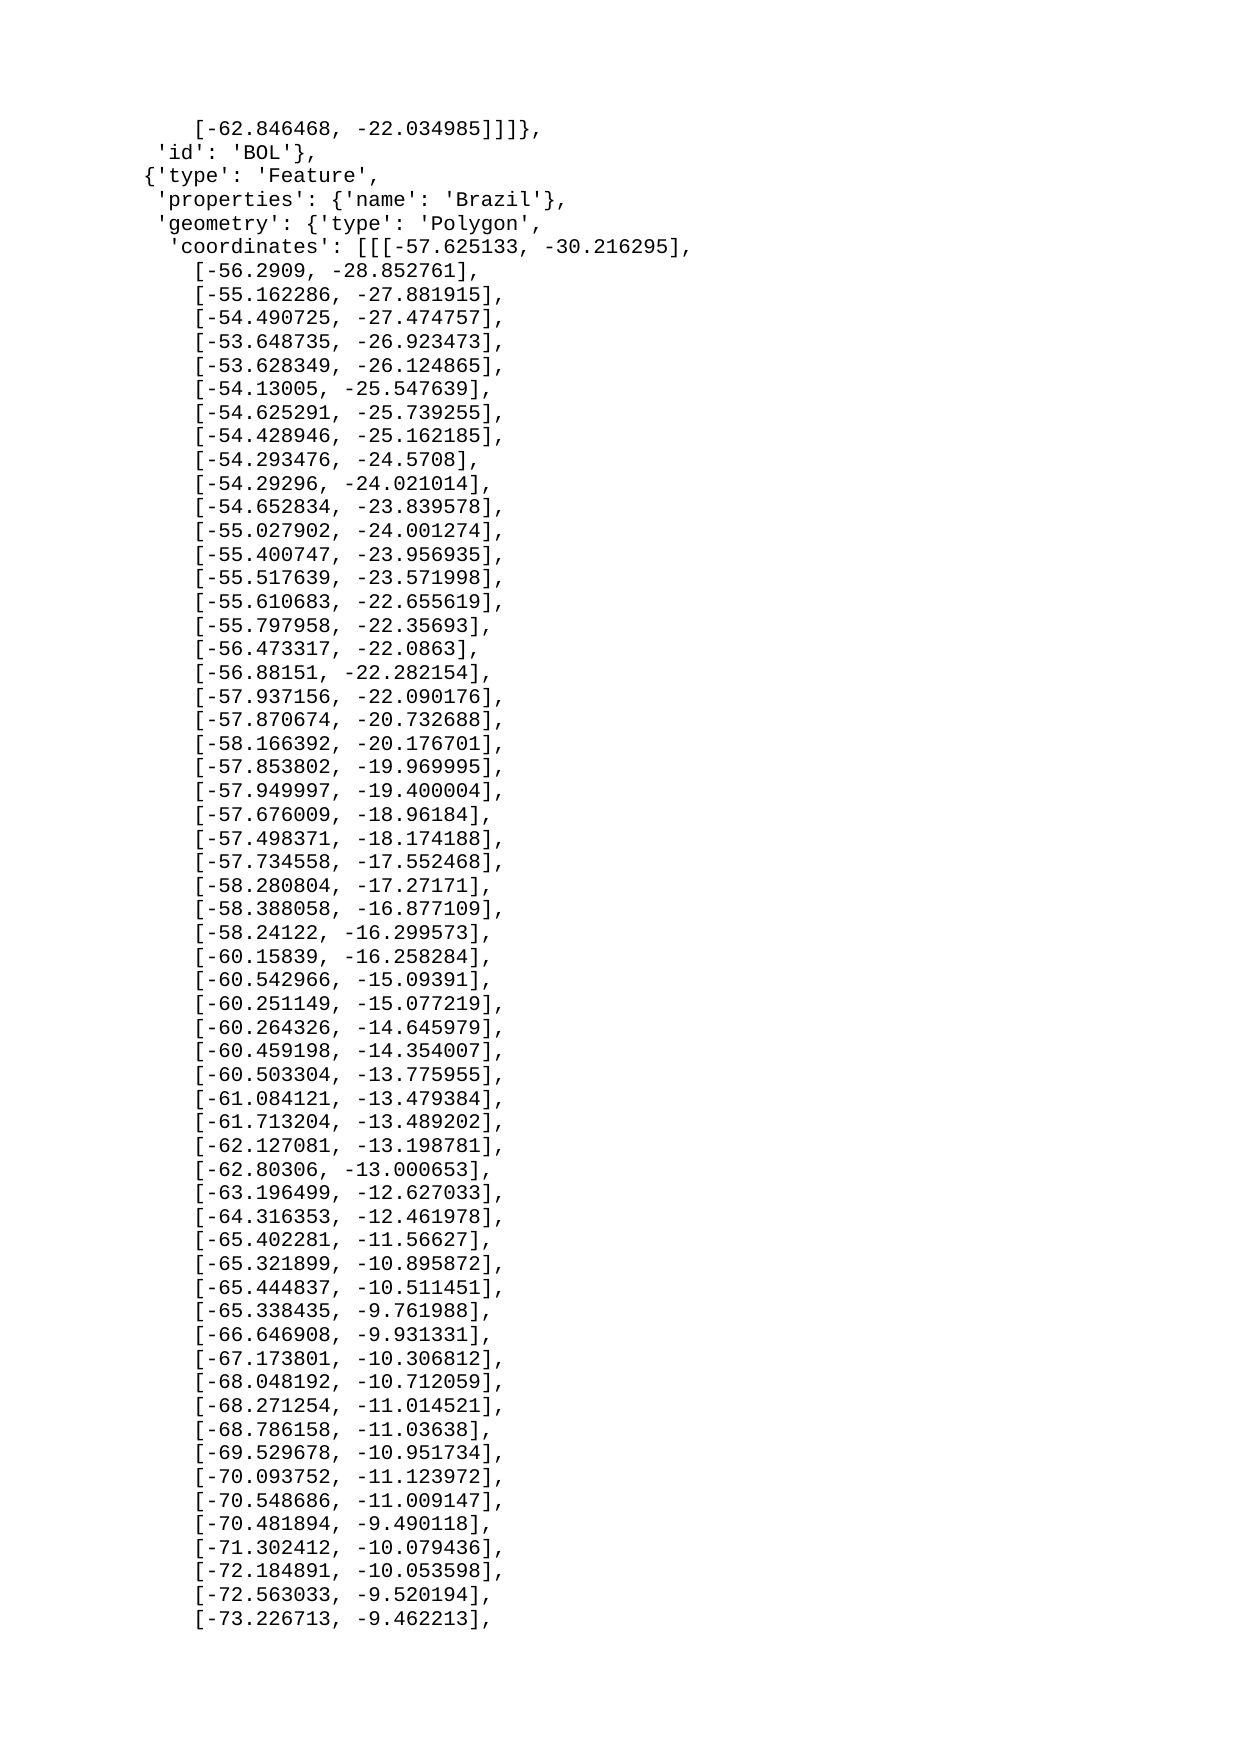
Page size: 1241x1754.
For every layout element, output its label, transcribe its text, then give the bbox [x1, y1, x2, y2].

text [-72.184891, -10.053598], [118, 1561, 1122, 1584]
text [-60.264326, -14.645979], [118, 1017, 1122, 1040]
text [-54.13005, -25.547639], [118, 378, 1122, 402]
text [-55.027902, -24.001274], [118, 520, 1122, 544]
text [-54.652834, -23.839578], [118, 496, 1122, 520]
text [-60.15839, -16.258284], [118, 946, 1122, 969]
text [-62.80306, -13.000653], [118, 1158, 1122, 1182]
text [-53.648735, -26.923473], [118, 331, 1122, 354]
text [-62.846468, -22.034985]]]}, [118, 118, 1122, 142]
text [-54.29296, -24.021014], [118, 473, 1122, 496]
text [-73.226713, -9.462213], [118, 1608, 1122, 1631]
text [-55.162286, -27.881915], [118, 284, 1122, 307]
text [-58.166392, -20.176701], [118, 733, 1122, 757]
text [-55.797958, -22.35693], [118, 615, 1122, 638]
text 'properties': {'name': 'Brazil'}, [118, 189, 1122, 213]
text [-57.949997, -19.400004], [118, 780, 1122, 804]
text [-56.88151, -22.282154], [118, 662, 1122, 686]
text [-54.490725, -27.474757], [118, 307, 1122, 331]
text [-55.400747, -23.956935], [118, 544, 1122, 567]
text [-71.302412, -10.079436], [118, 1537, 1122, 1561]
text [-67.173801, -10.306812], [118, 1348, 1122, 1371]
text 'coordinates': [[[-57.625133, -30.216295], [118, 236, 1122, 260]
text [-69.529678, -10.951734], [118, 1442, 1122, 1466]
text {'type': 'Feature', [118, 165, 1122, 189]
text [-55.517639, -23.571998], [118, 567, 1122, 591]
text [-60.251149, -15.077219], [118, 993, 1122, 1017]
text [-60.542966, -15.09391], [118, 969, 1122, 993]
text [-53.628349, -26.124865], [118, 354, 1122, 378]
text [-70.481894, -9.490118], [118, 1513, 1122, 1537]
text [-54.293476, -24.5708], [118, 449, 1122, 473]
text [-56.473317, -22.0863], [118, 638, 1122, 662]
text 'id': 'BOL'}, [118, 142, 1122, 165]
text [-70.093752, -11.123972], [118, 1466, 1122, 1489]
text [-57.870674, -20.732688], [118, 709, 1122, 733]
text [-66.646908, -9.931331], [118, 1324, 1122, 1348]
text [-65.444837, -10.511451], [118, 1277, 1122, 1300]
text [-58.388058, -16.877109], [118, 898, 1122, 922]
text [-57.853802, -19.969995], [118, 757, 1122, 780]
text [-61.713204, -13.489202], [118, 1111, 1122, 1135]
text [-65.321899, -10.895872], [118, 1253, 1122, 1277]
text [-64.316353, -12.461978], [118, 1206, 1122, 1229]
text [-61.084121, -13.479384], [118, 1088, 1122, 1111]
text [-58.280804, -17.27171], [118, 875, 1122, 898]
text [-60.503304, -13.775955], [118, 1064, 1122, 1088]
text [-54.625291, -25.739255], [118, 402, 1122, 426]
text [-57.734558, -17.552468], [118, 851, 1122, 875]
text [-65.402281, -11.56627], [118, 1229, 1122, 1253]
text [-62.127081, -13.198781], [118, 1135, 1122, 1158]
text [-63.196499, -12.627033], [118, 1182, 1122, 1206]
text [-68.271254, -11.014521], [118, 1395, 1122, 1419]
text [-68.048192, -10.712059], [118, 1371, 1122, 1395]
text 'geometry': {'type': 'Polygon', [118, 213, 1122, 236]
text [-56.2909, -28.852761], [118, 260, 1122, 284]
text [-57.676009, -18.96184], [118, 804, 1122, 827]
text [-72.563033, -9.520194], [118, 1584, 1122, 1608]
text [-60.459198, -14.354007], [118, 1040, 1122, 1064]
text [-58.24122, -16.299573], [118, 922, 1122, 946]
text [-57.498371, -18.174188], [118, 827, 1122, 851]
text [-57.937156, -22.090176], [118, 686, 1122, 709]
text [-65.338435, -9.761988], [118, 1300, 1122, 1324]
text [-70.548686, -11.009147], [118, 1489, 1122, 1513]
text [-68.786158, -11.03638], [118, 1419, 1122, 1442]
text [-55.610683, -22.655619], [118, 591, 1122, 615]
text [-54.428946, -25.162185], [118, 426, 1122, 449]
